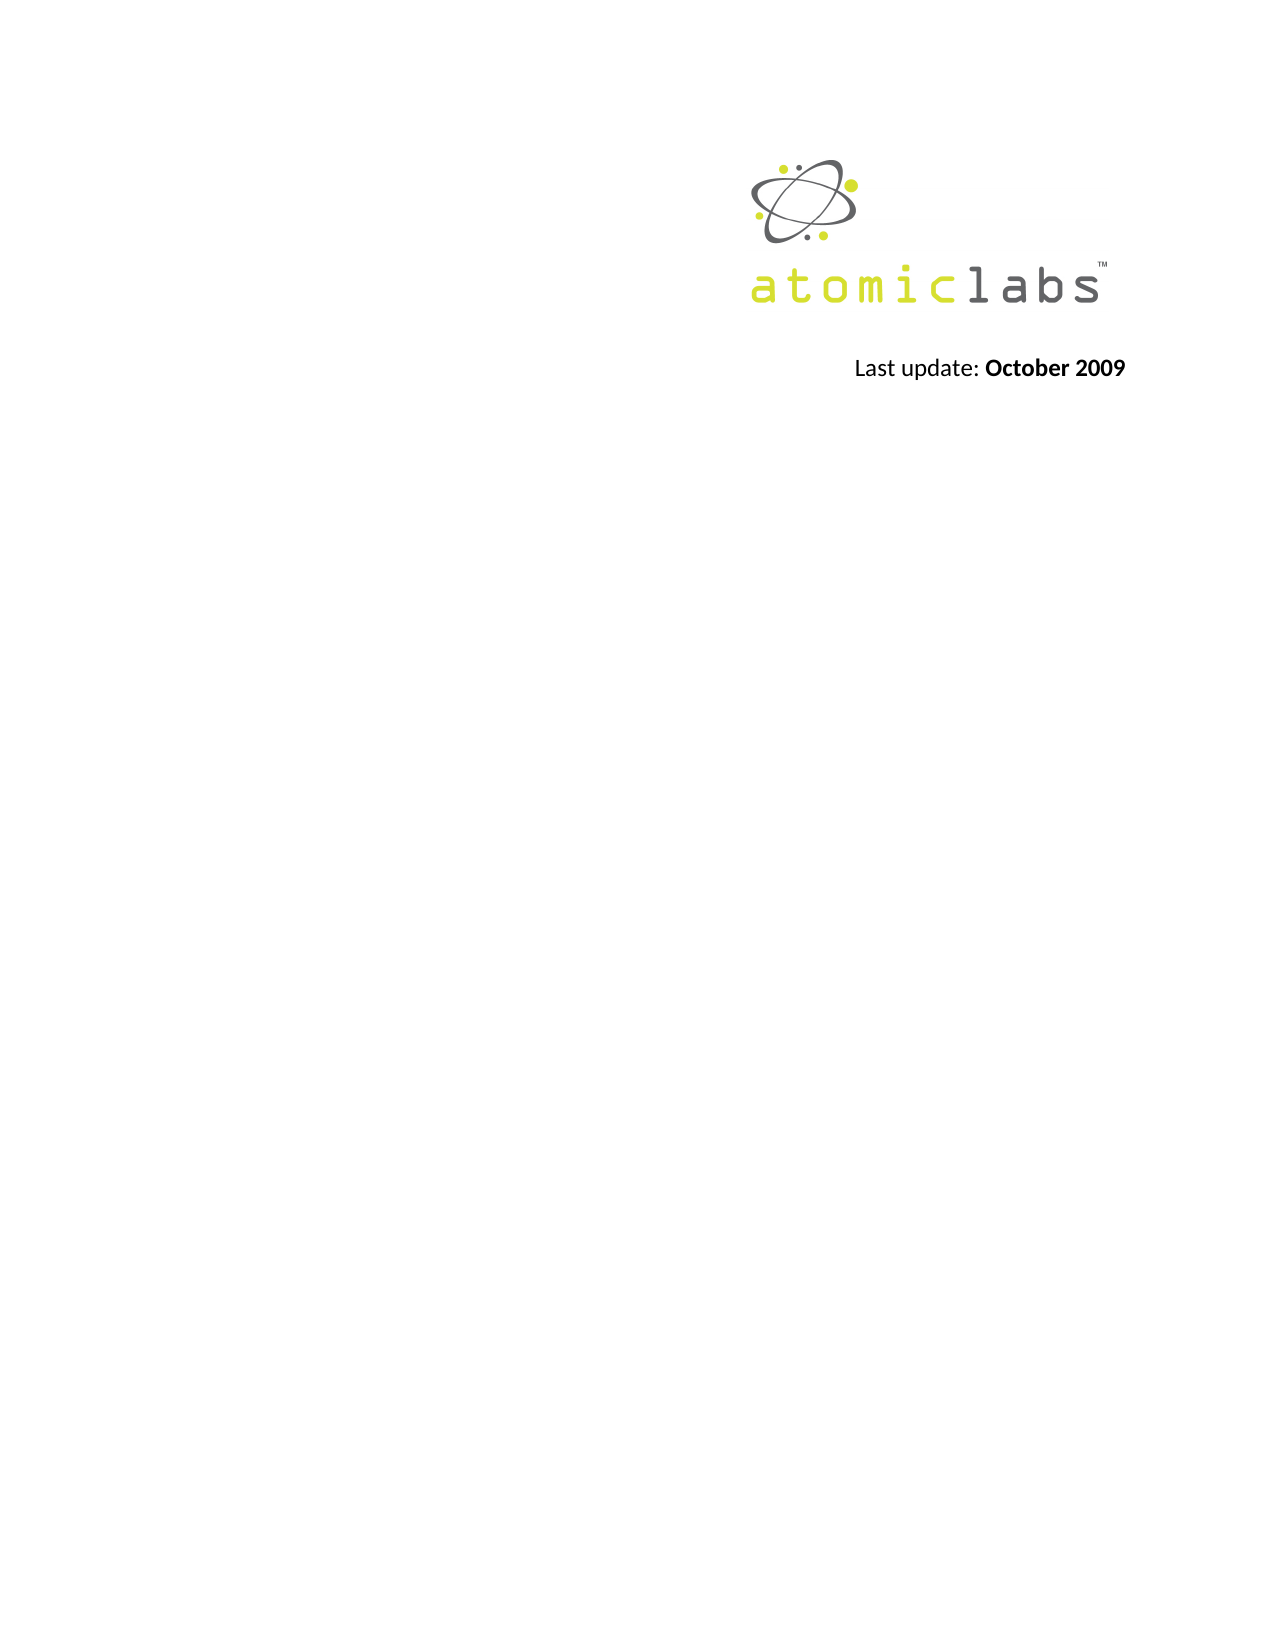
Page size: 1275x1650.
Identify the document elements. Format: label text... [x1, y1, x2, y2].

text Last update: October 2009 [386, 351, 1125, 382]
picture [746, 159, 1109, 312]
